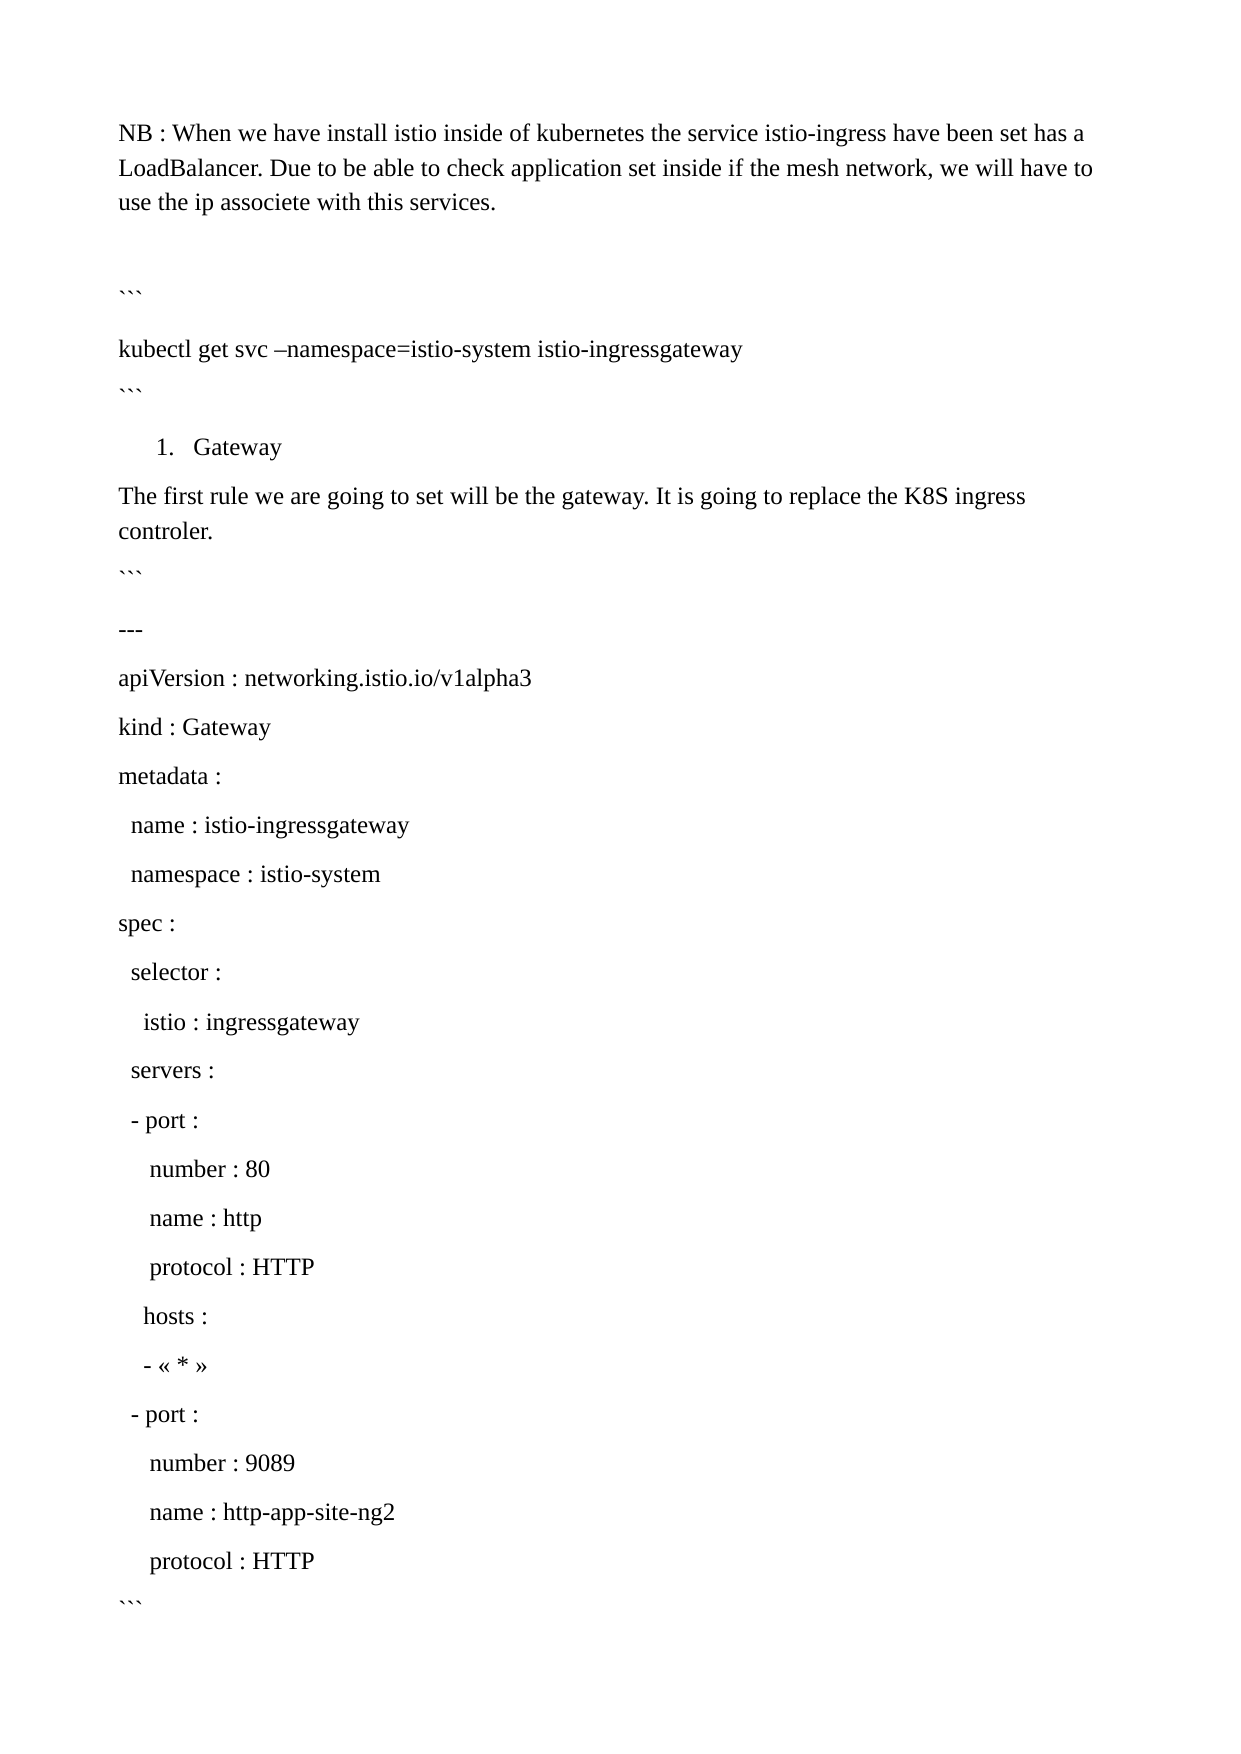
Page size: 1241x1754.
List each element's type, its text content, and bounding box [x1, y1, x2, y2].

text hosts : [118, 1301, 1122, 1330]
text apiVersion : networking.istio.io/v1alpha3 [118, 663, 1122, 692]
text kubectl get svc –namespace=istio-system istio-ingressgateway [118, 334, 1122, 363]
text ``` [118, 1595, 1122, 1624]
text - port : [118, 1399, 1122, 1428]
text name : http [118, 1203, 1122, 1232]
text name : http-app-site-ng2 [118, 1497, 1122, 1526]
text istio : ingressgateway [118, 1007, 1122, 1035]
text - port : [118, 1105, 1122, 1133]
text name : istio-ingressgateway [118, 810, 1122, 839]
text servers : [118, 1056, 1122, 1084]
text selector : [118, 957, 1122, 986]
text ``` [118, 565, 1122, 594]
text metadata : [118, 761, 1122, 790]
text NB : When we have install istio inside of kubernetes the service istio-ingress have been set has a LoadBalancer. Due to be able to check application set inside if the mesh network, we will have to use the ip associete with this services. [118, 118, 1122, 216]
text namespace : istio-system [118, 859, 1122, 888]
text protocol : HTTP [118, 1252, 1122, 1281]
text - « * » [118, 1350, 1122, 1379]
text The first rule we are going to set will be the gateway. It is going to replace the K8S ingress controler. [118, 481, 1122, 545]
text protocol : HTTP [118, 1546, 1122, 1575]
list Gateway [156, 432, 1122, 461]
text --- [118, 614, 1122, 643]
text number : 9089 [118, 1448, 1122, 1477]
text ``` [118, 285, 1122, 314]
text spec : [118, 908, 1122, 937]
text kind : Gateway [118, 712, 1122, 741]
text number : 80 [118, 1154, 1122, 1182]
text ``` [118, 383, 1122, 412]
